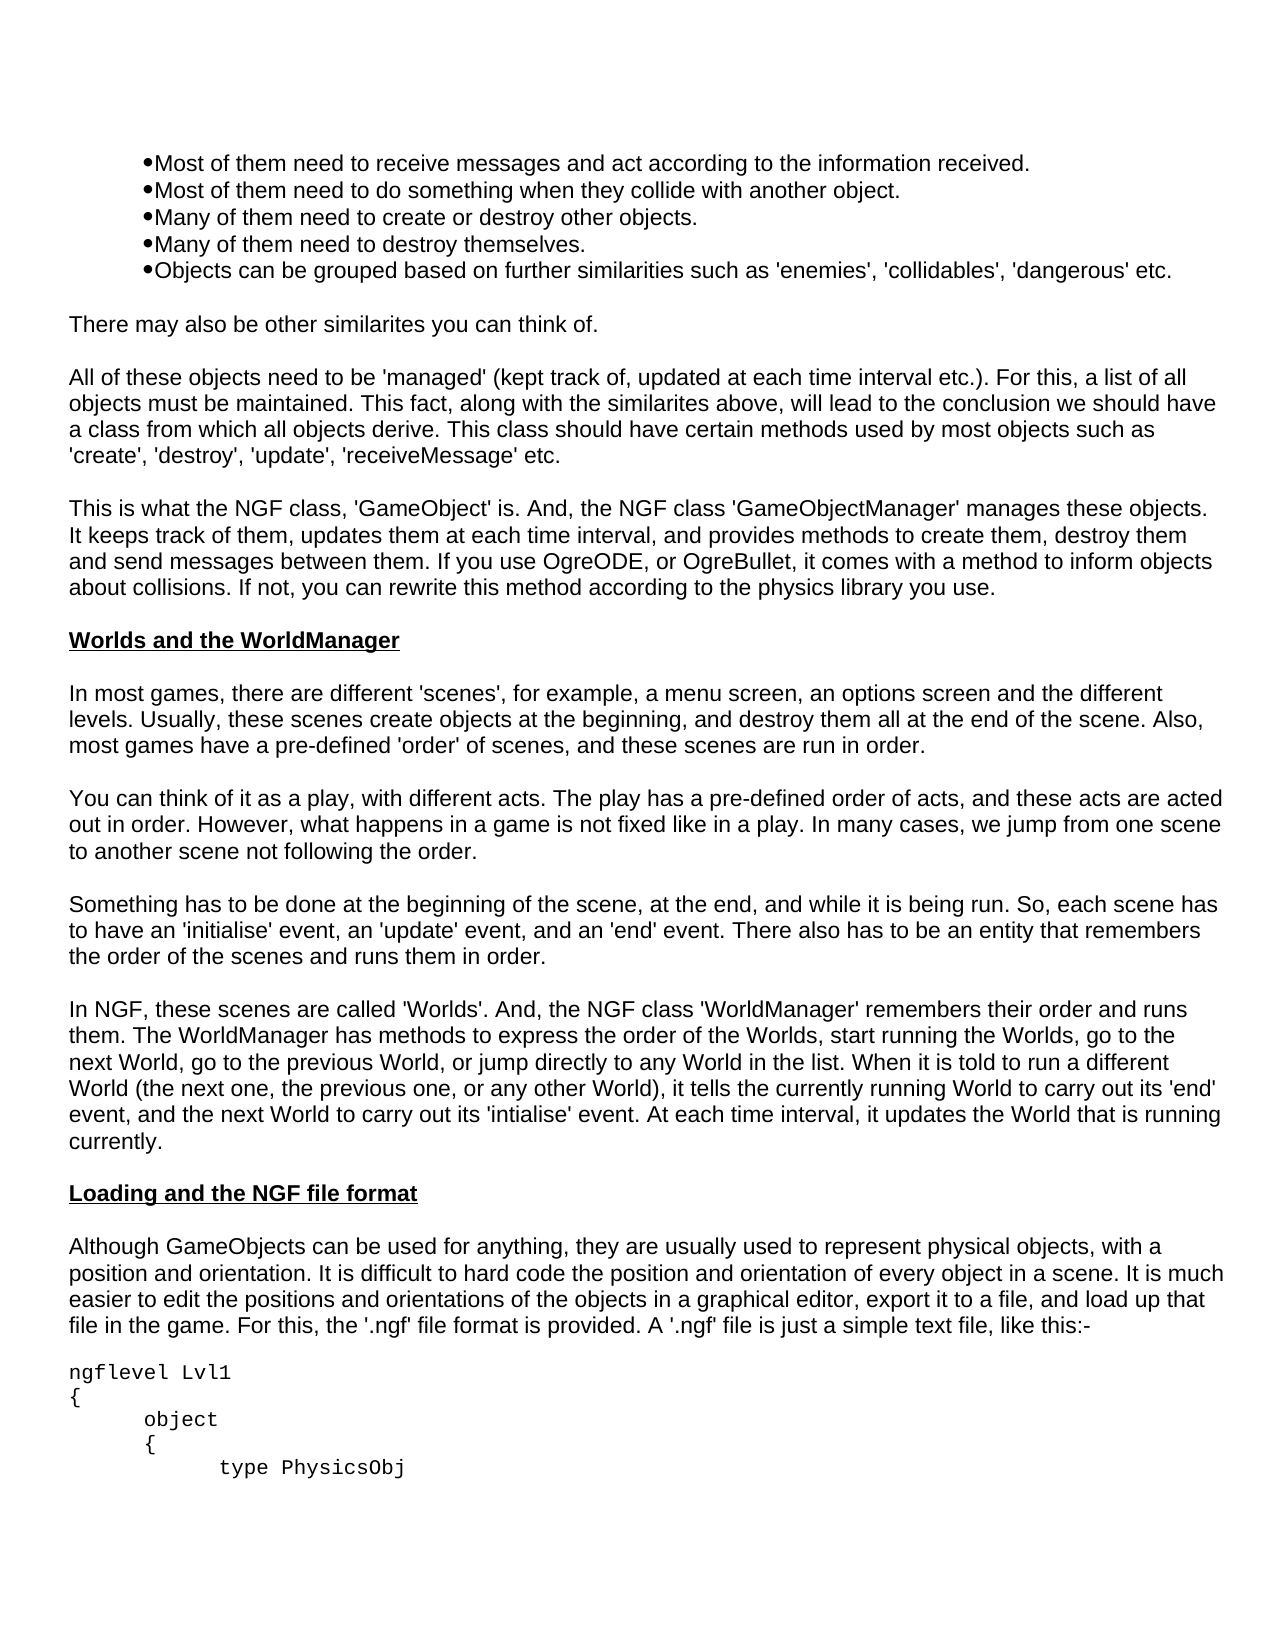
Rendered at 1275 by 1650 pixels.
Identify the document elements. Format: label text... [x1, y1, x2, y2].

text Although GameObjects can be used for anything, they are usually used to represent physical objects, with a position and orientation. It is difficult to hard code the position and orientation of every object in a scene. It is much easier to edit the positions and orientations of the objects in a graphical editor, export it to a file, and load up that file in the game. For this, the '.ngf' file format is provided. A '.ngf' file is just a simple text file, like this:- [69, 1233, 1225, 1338]
text object [69, 1409, 1225, 1433]
text type PhysicsObj [69, 1457, 1225, 1480]
text This is what the NGF class, 'GameObject' is. And, the NGF class 'GameObjectManager' manages these objects. It keeps track of them, updates them at each time interval, and provides methods to create them, destroy them and send messages between them. If you use OgreODE, or OgreBullet, it comes with a method to inform objects about collisions. If not, you can rewrite this method according to the physics library you use. [69, 495, 1225, 601]
list Many of them need to create or destroy other objects. [144, 204, 1225, 231]
text Loading and the NGF file format [69, 1180, 1225, 1207]
list Most of them need to do something when they collide with another object. [144, 177, 1225, 204]
text { [69, 1386, 1225, 1409]
list Objects can be grouped based on further similarities such as 'enemies', 'collidables', 'dangerous' etc. [144, 257, 1225, 284]
list Most of them need to receive messages and act according to the information received. [144, 150, 1225, 177]
text Something has to be done at the beginning of the scene, at the end, and while it is being run. So, each scene has to have an 'initialise' event, an 'update' event, and an 'end' event. There also has to be an entity that remembers the order of the scenes and runs them in order. [69, 891, 1225, 969]
list Many of them need to destroy themselves. [144, 231, 1225, 257]
text In most games, there are different 'scenes', for example, a menu screen, an options screen and the different levels. Usually, these scenes create objects at the beginning, and destroy them all at the end of the scene. Also, most games have a pre-defined 'order' of scenes, and these scenes are run in order. [69, 680, 1225, 759]
text Worlds and the WorldManager [69, 627, 1225, 653]
text All of these objects need to be 'managed' (kept track of, updated at each time interval etc.). For this, a list of all objects must be maintained. This fact, along with the similarites above, will lead to the conclusion we should have a class from which all objects derive. This class should have certain methods used by most objects such as 'create', 'destroy', 'update', 'receiveMessage' etc. [69, 363, 1225, 469]
text ngflevel Lvl1 [69, 1362, 1225, 1386]
text You can think of it as a play, with different acts. The play has a pre-defined order of acts, and these acts are acted out in order. However, what happens in a game is not fixed like in a play. In many cases, we jump from one scene to another scene not following the order. [69, 785, 1225, 864]
text There may also be other similarites you can think of. [69, 311, 1225, 337]
text In NGF, these scenes are called 'Worlds'. And, the NGF class 'WorldManager' remembers their order and runs them. The WorldManager has methods to express the order of the Worlds, start running the Worlds, go to the next World, go to the previous World, or jump directly to any World in the list. When it is told to run a different World (the next one, the previous one, or any other World), it tells the currently running World to carry out its 'end' event, and the next World to carry out its 'intialise' event. At each time interval, it updates the World that is running currently. [69, 996, 1225, 1154]
text { [69, 1433, 1225, 1457]
